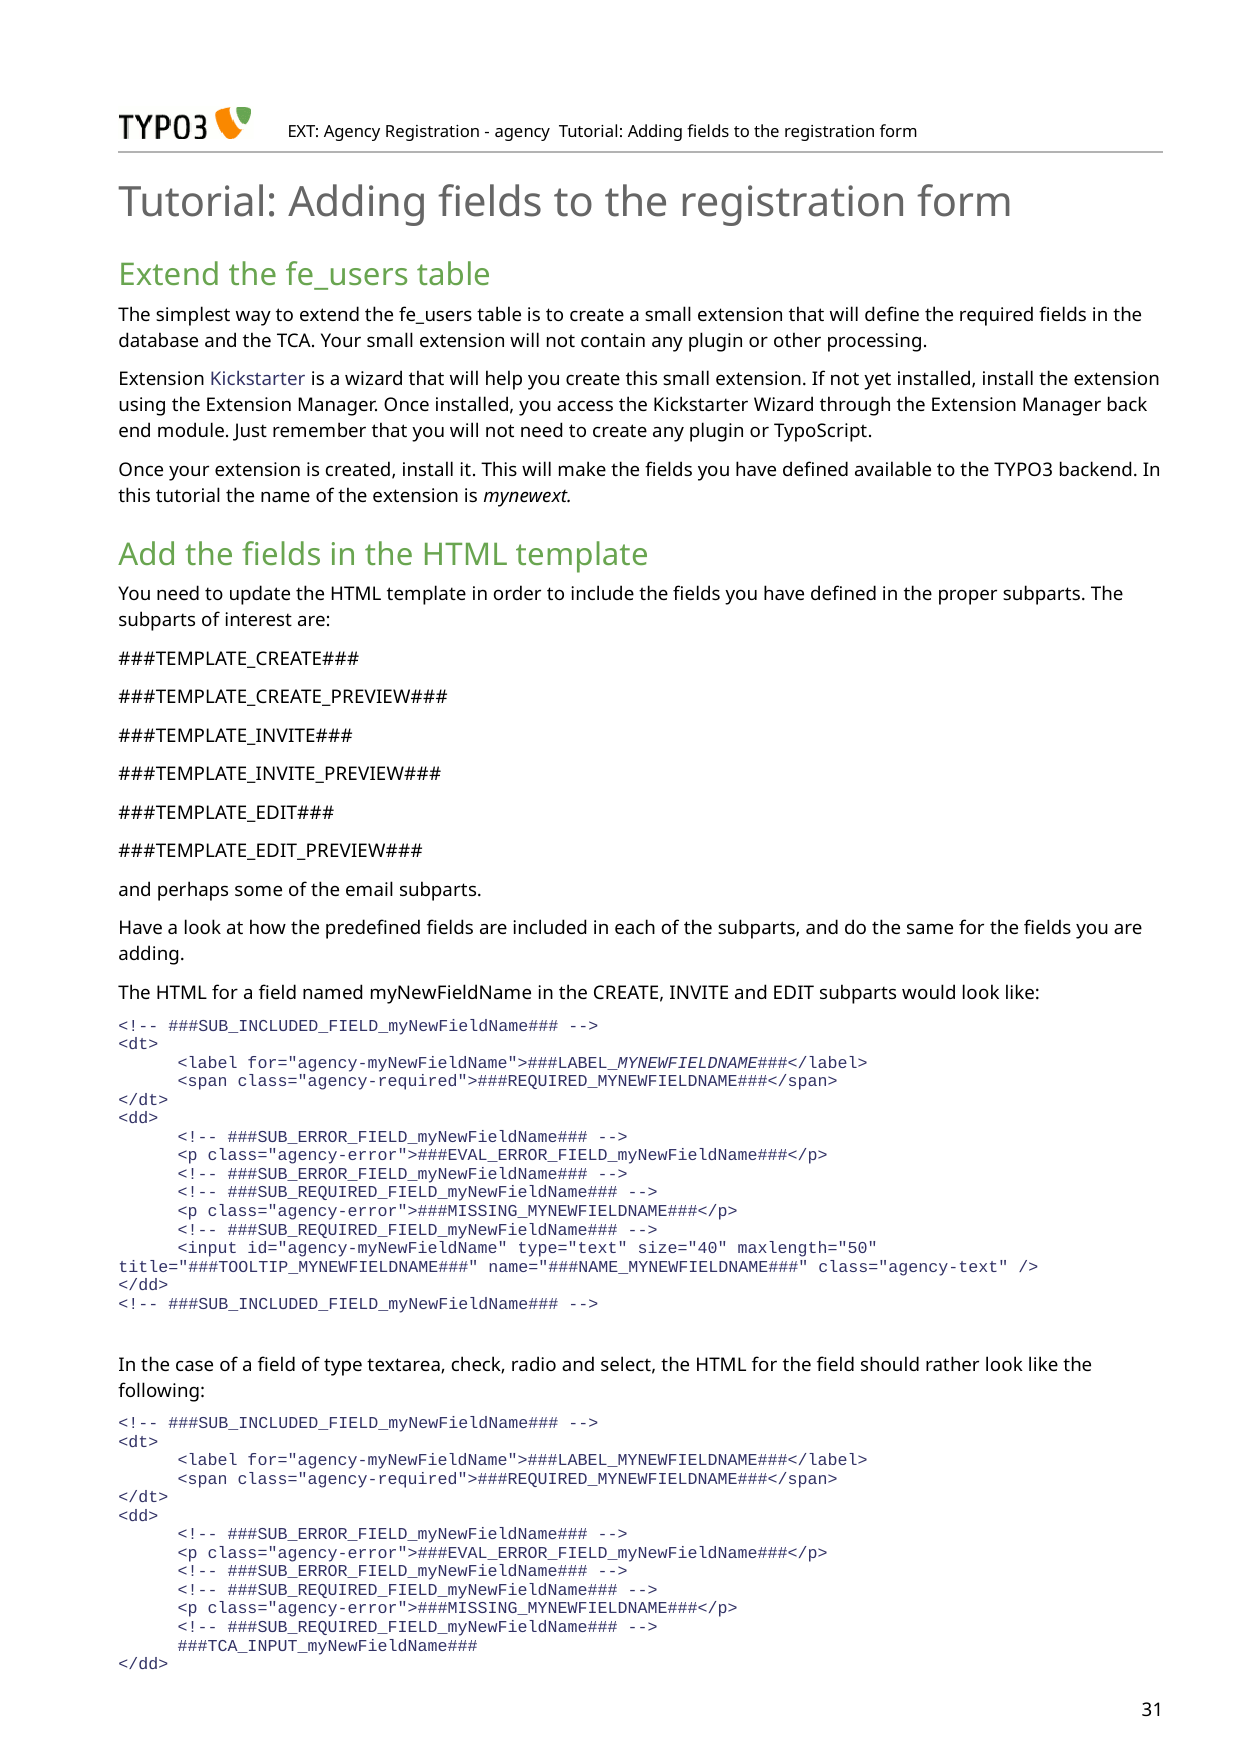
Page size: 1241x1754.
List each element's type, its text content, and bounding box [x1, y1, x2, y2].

subtitle <label for="agency-myNewFieldName">###LABEL_MYNEWFIELDNAME###</label> [118, 1054, 1163, 1073]
text The HTML for a field named myNewFieldName in the CREATE, INVITE and EDIT subparts would look like: [118, 979, 1163, 1005]
subtitle </dt> [118, 1092, 1163, 1110]
subtitle <!-- ###SUB_INCLUDED_FIELD_myNewFieldName### --> [118, 1415, 1163, 1433]
text ###TEMPLATE_EDIT_PREVIEW### [118, 837, 1163, 863]
subtitle Extend the fe_users table [118, 252, 1163, 294]
subtitle <!-- ###SUB_REQUIRED_FIELD_myNewFieldName### --> [118, 1582, 1163, 1600]
text You need to update the HTML template in order to include the fields you have defined in the proper subparts. The subparts of interest are: [118, 580, 1163, 632]
subtitle <input id="agency-myNewFieldName" type="text" size="40" maxlength="50" title="###TOOLTIP_MYNEWFIELDNAME###" name="###NAME_MYNEWFIELDNAME###" class="agency-text" /> [118, 1240, 1163, 1277]
subtitle <dt> [118, 1036, 1163, 1054]
subtitle <!-- ###SUB_ERROR_FIELD_myNewFieldName### --> [118, 1129, 1163, 1147]
subtitle <dd> [118, 1508, 1163, 1526]
text Extension Kickstarter is a wizard that will help you create this small extension. If not yet installed, install the extension using the Extension Manager. Once installed, you access the Kickstarter Wizard through the Extension Manager back end module. Just remember that you will not need to create any plugin or TypoScript. [118, 365, 1163, 443]
subtitle <!-- ###SUB_REQUIRED_FIELD_myNewFieldName### --> [118, 1619, 1163, 1637]
text ###TEMPLATE_INVITE_PREVIEW### [118, 760, 1163, 786]
subtitle <p class="agency-error">###EVAL_ERROR_FIELD_myNewFieldName###</p> [118, 1545, 1163, 1563]
subtitle <!-- ###SUB_REQUIRED_FIELD_myNewFieldName### --> [118, 1184, 1163, 1203]
text ###TEMPLATE_INVITE### [118, 722, 1163, 748]
text Once your extension is created, install it. This will make the fields you have defined available to the TYPO3 backend. In this tutorial the name of the extension is mynewext. [118, 456, 1163, 508]
subtitle <!-- ###SUB_INCLUDED_FIELD_myNewFieldName### --> [118, 1296, 1163, 1314]
subtitle <!-- ###SUB_ERROR_FIELD_myNewFieldName### --> [118, 1563, 1163, 1582]
text The simplest way to extend the fe_users table is to create a small extension that will define the required fields in the database and the TCA. Your small extension will not contain any plugin or other processing. [118, 301, 1163, 353]
subtitle <!-- ###SUB_ERROR_FIELD_myNewFieldName### --> [118, 1526, 1163, 1545]
subtitle Add the fields in the HTML template [118, 531, 1163, 574]
text ###TEMPLATE_CREATE_PREVIEW### [118, 683, 1163, 709]
text In the case of a field of type textarea, check, radio and select, the HTML for the field should rather look like the following: [118, 1350, 1163, 1402]
subtitle </dd> [118, 1277, 1163, 1296]
subtitle <!-- ###SUB_INCLUDED_FIELD_myNewFieldName### --> [118, 1017, 1163, 1036]
subtitle <p class="agency-error">###EVAL_ERROR_FIELD_myNewFieldName###</p> [118, 1147, 1163, 1166]
subtitle <dd> [118, 1110, 1163, 1129]
text ###TEMPLATE_CREATE### [118, 644, 1163, 671]
text Have a look at how the predefined fields are included in each of the subparts, and do the same for the fields you are adding. [118, 914, 1163, 966]
text and perhaps some of the email subparts. [118, 876, 1163, 902]
subtitle <p class="agency-error">###MISSING_MYNEWFIELDNAME###</p> [118, 1203, 1163, 1221]
subtitle <!-- ###SUB_REQUIRED_FIELD_myNewFieldName### --> [118, 1221, 1163, 1240]
text ###TEMPLATE_EDIT### [118, 799, 1163, 825]
subtitle </dt> [118, 1489, 1163, 1508]
subtitle <span class="agency-required">###REQUIRED_MYNEWFIELDNAME###</span> [118, 1471, 1163, 1489]
subtitle <p class="agency-error">###MISSING_MYNEWFIELDNAME###</p> [118, 1600, 1163, 1619]
subtitle <!-- ###SUB_ERROR_FIELD_myNewFieldName### --> [118, 1166, 1163, 1184]
subtitle </dd> [118, 1656, 1163, 1674]
subtitle <dt> [118, 1433, 1163, 1452]
picture [118, 106, 254, 139]
subtitle ###TCA_INPUT_myNewFieldName### [118, 1637, 1163, 1656]
subtitle <span class="agency-required">###REQUIRED_MYNEWFIELDNAME###</span> [118, 1073, 1163, 1092]
subtitle <label for="agency-myNewFieldName">###LABEL_MYNEWFIELDNAME###</label> [118, 1452, 1163, 1471]
subtitle Tutorial: Adding fields to the registration form [118, 172, 1163, 228]
